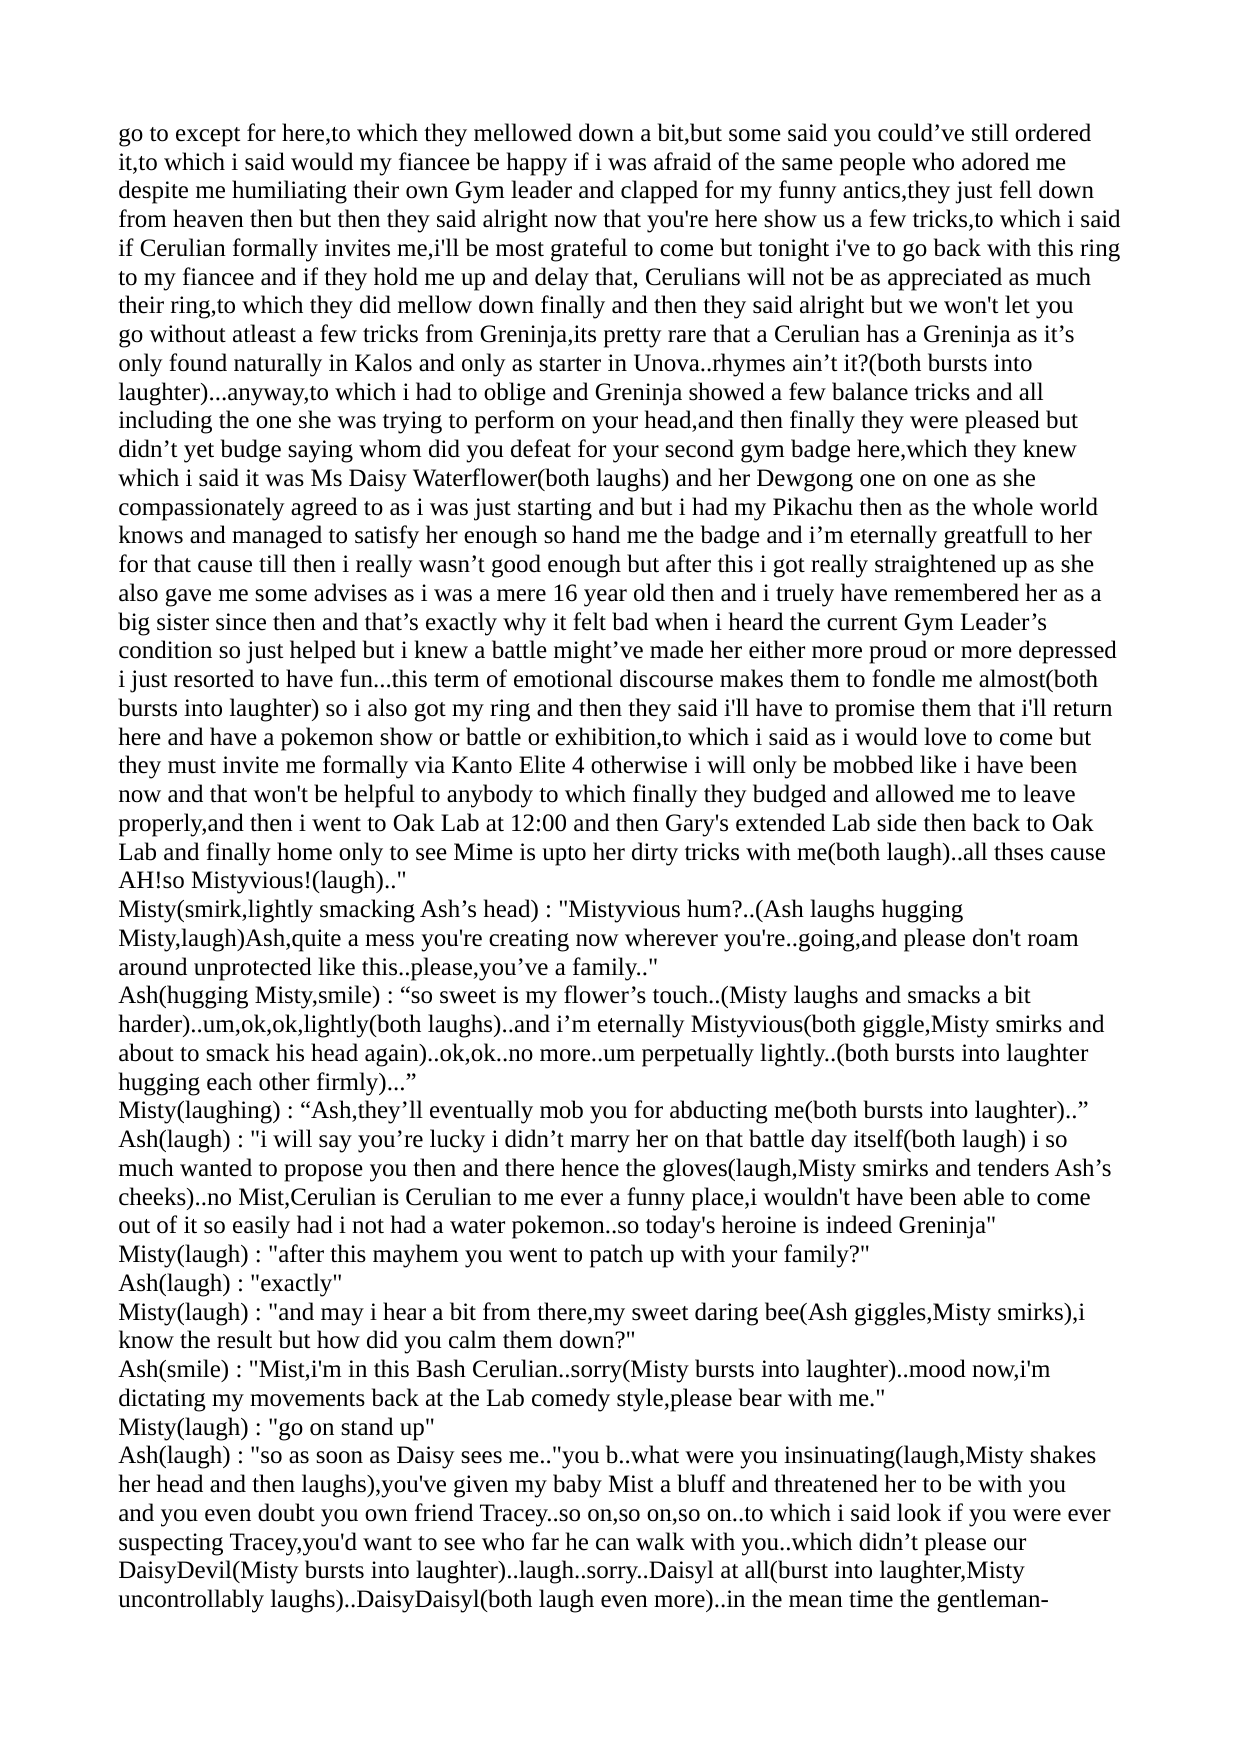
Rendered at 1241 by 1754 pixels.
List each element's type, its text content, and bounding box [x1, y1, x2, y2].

text Misty(smirk,lightly smacking Ash’s head) : "Mistyvious hum?..(Ash laughs hugging Misty,laugh)Ash,quite a mess you're creating now wherever you're..going,and please don't roam around unprotected like this..please,you’ve a family.." [118, 894, 1122, 981]
text Ash(laugh) : "i will say you’re lucky i didn’t marry her on that battle day itself(both laugh) i so much wanted to propose you then and there hence the gloves(laugh,Misty smirks and tenders Ash’s cheeks)..no Mist,Cerulian is Cerulian to me ever a funny place,i wouldn't have been able to come out of it so easily had i not had a water pokemon..so today's heroine is indeed Greninja" [118, 1124, 1122, 1239]
text Misty(laugh) : "go on stand up" [118, 1412, 1122, 1441]
text Misty(laughing) : “Ash,they’ll eventually mob you for abducting me(both bursts into laughter)..” [118, 1096, 1122, 1124]
text Ash(hugging Misty,smile) : “so sweet is my flower’s touch..(Misty laughs and smacks a bit harder)..um,ok,ok,lightly(both laughs)..and i’m eternally Mistyvious(both giggle,Misty smirks and about to smack his head again)..ok,ok..no more..um perpetually lightly..(both bursts into laughter hugging each other firmly)...” [118, 981, 1122, 1096]
text Ash(laugh) : "exactly" [118, 1268, 1122, 1297]
text Ash(smile) : "Mist,i'm in this Bash Cerulian..sorry(Misty bursts into laughter)..mood now,i'm dictating my movements back at the Lab comedy style,please bear with me." [118, 1354, 1122, 1412]
text Ash(laugh) : "so as soon as Daisy sees me.."you b..what were you insinuating(laugh,Misty shakes her head and then laughs),you've given my baby Mist a bluff and threatened her to be with you [118, 1441, 1122, 1498]
text go to except for here,to which they mellowed down a bit,but some said you could’ve still ordered it,to which i said would my fiancee be happy if i was afraid of the same people who adored me despite me humiliating their own Gym leader and clapped for my funny antics,they just fell down from heaven then but then they said alright now that you're here show us a few tricks,to which i said if Cerulian formally invites me,i'll be most grateful to come but tonight i've to go back with this ring to my fiancee and if they hold me up and delay that, Cerulians will not be as appreciated as much their ring,to which they did mellow down finally and then they said alright but we won't let you [118, 118, 1122, 319]
text go without atleast a few tricks from Greninja,its pretty rare that a Cerulian has a Greninja as it’s only found naturally in Kalos and only as starter in Unova..rhymes ain’t it?(both bursts into laughter)...anyway,to which i had to oblige and Greninja showed a few balance tricks and all including the one she was trying to perform on your head,and then finally they were pleased but didn’t yet budge saying whom did you defeat for your second gym badge here,which they knew which i said it was Ms Daisy Waterflower(both laughs) and her Dewgong one on one as she compassionately agreed to as i was just starting and but i had my Pikachu then as the whole world knows and managed to satisfy her enough so hand me the badge and i’m eternally greatfull to her for that cause till then i really wasn’t good enough but after this i got really straightened up as she also gave me some advises as i was a mere 16 year old then and i truely have remembered her as a big sister since then and that’s exactly why it felt bad when i heard the current Gym Leader’s condition so just helped but i knew a battle might’ve made her either more proud or more depressed i just resorted to have fun...this term of emotional discourse makes them to fondle me almost(both bursts into laughter) so i also got my ring and then they said i'll have to promise them that i'll return here and have a pokemon show or battle or exhibition,to which i said as i would love to come but they must invite me formally via Kanto Elite 4 otherwise i will only be mobbed like i have been now and that won't be helpful to anybody to which finally they budged and allowed me to leave properly,and then i went to Oak Lab at 12:00 and then Gary's extended Lab side then back to Oak Lab and finally home only to see Mime is upto her dirty tricks with me(both laugh)..all thses cause AH!so Mistyvious!(laugh).." [118, 319, 1122, 894]
text and you even doubt you own friend Tracey..so on,so on,so on..to which i said look if you were ever suspecting Tracey,you'd want to see who far he can walk with you..which didn’t please our DaisyDevil(Misty bursts into laughter)..laugh..sorry..Daisyl at all(burst into laughter,Misty uncontrollably laughs)..DaisyDaisyl(both laugh even more)..in the mean time the gentleman- [118, 1498, 1122, 1613]
text Misty(laugh) : "and may i hear a bit from there,my sweet daring bee(Ash giggles,Misty smirks),i know the result but how did you calm them down?" [118, 1297, 1122, 1354]
text Misty(laugh) : "after this mayhem you went to patch up with your family?" [118, 1239, 1122, 1268]
